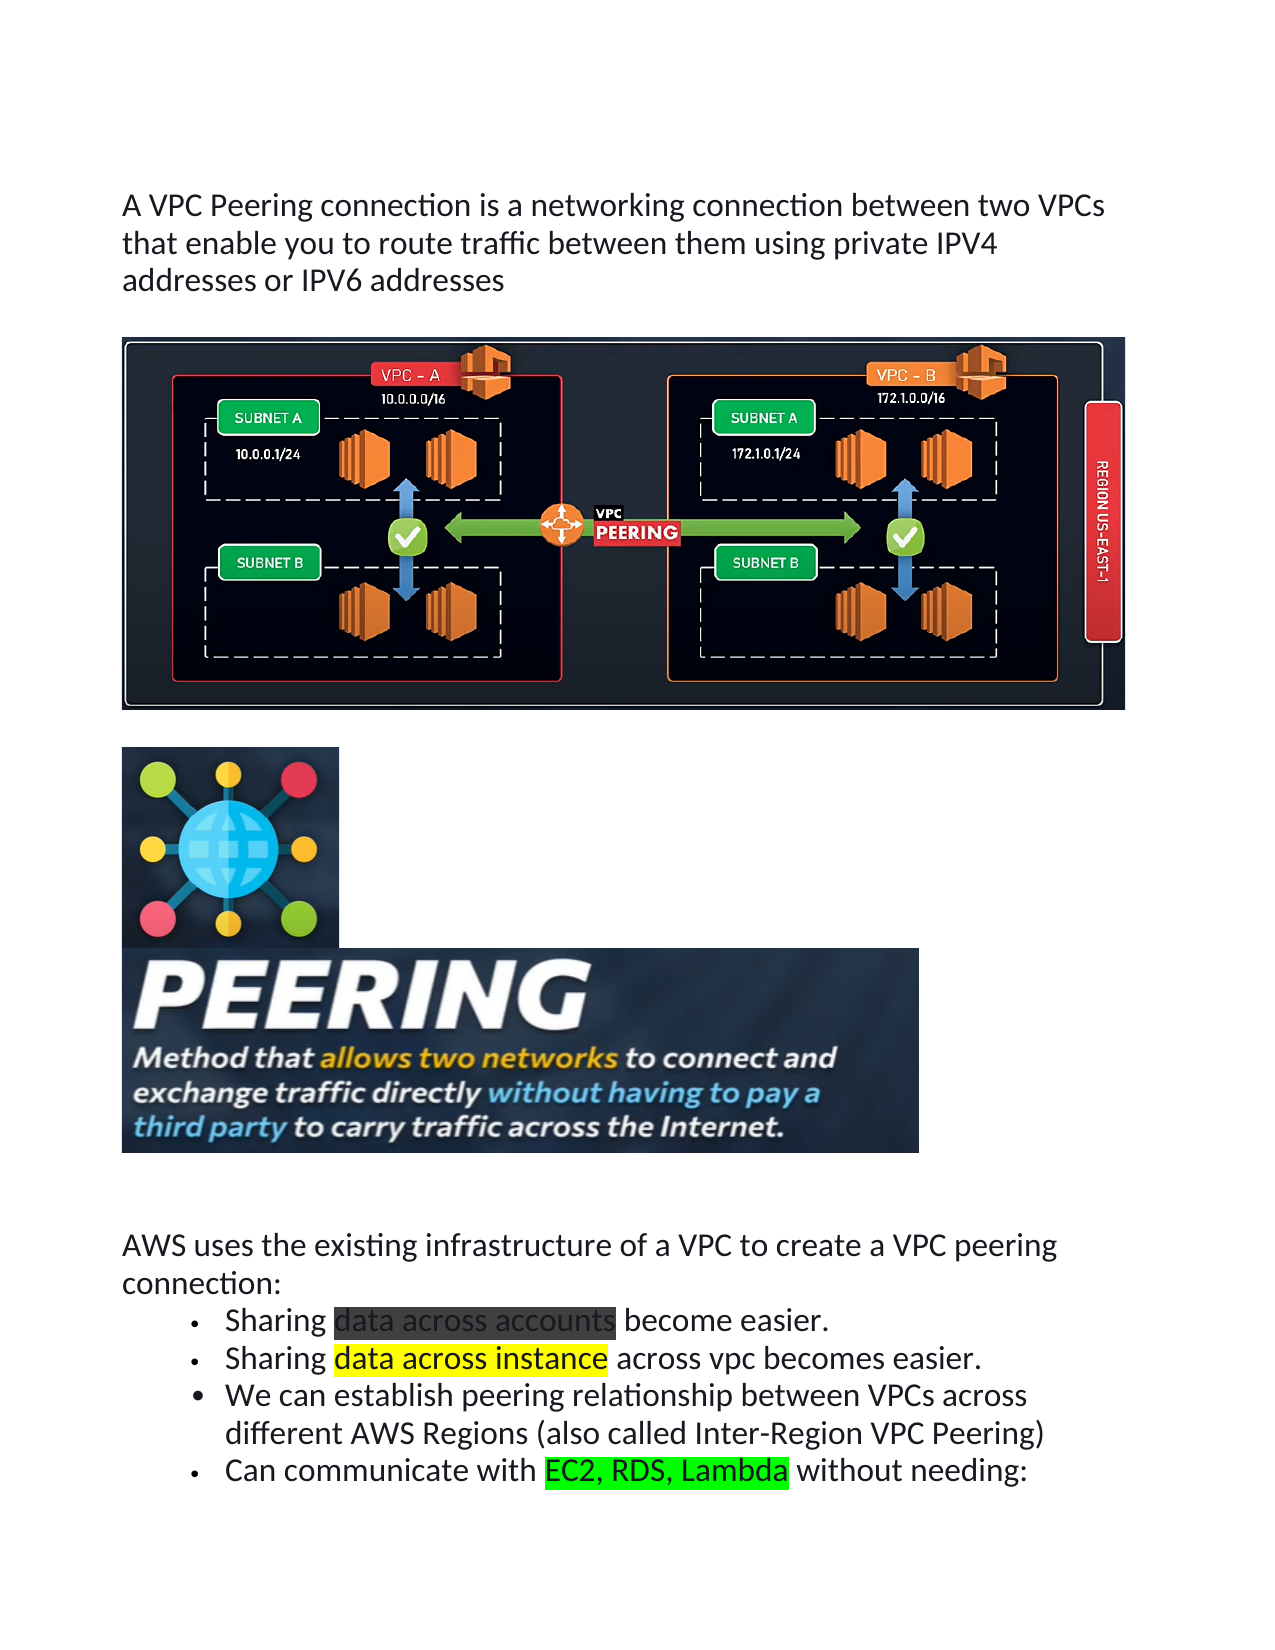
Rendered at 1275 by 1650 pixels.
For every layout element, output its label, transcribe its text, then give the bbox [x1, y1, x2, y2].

list Sharing data across instance across vpc becomes easier. [187, 1340, 1125, 1377]
picture [121, 747, 919, 1153]
list Sharing data across accounts become easier. [187, 1302, 1125, 1340]
list We can establish peering relationship between VPCs across different AWS Regions (also called Inter-Region VPC Peering) [187, 1377, 1125, 1452]
picture [121, 337, 1125, 710]
text A VPC Peering connection is a networking connection between two VPCs that enable you to route traffic between them using private IPV4 addresses or IPV6 addresses [122, 187, 1125, 300]
list Can communicate with EC2, RDS, Lambda without needing: [187, 1452, 1125, 1490]
text AWS uses the existing infrastructure of a VPC to create a VPC peering connection: [122, 1227, 1125, 1302]
